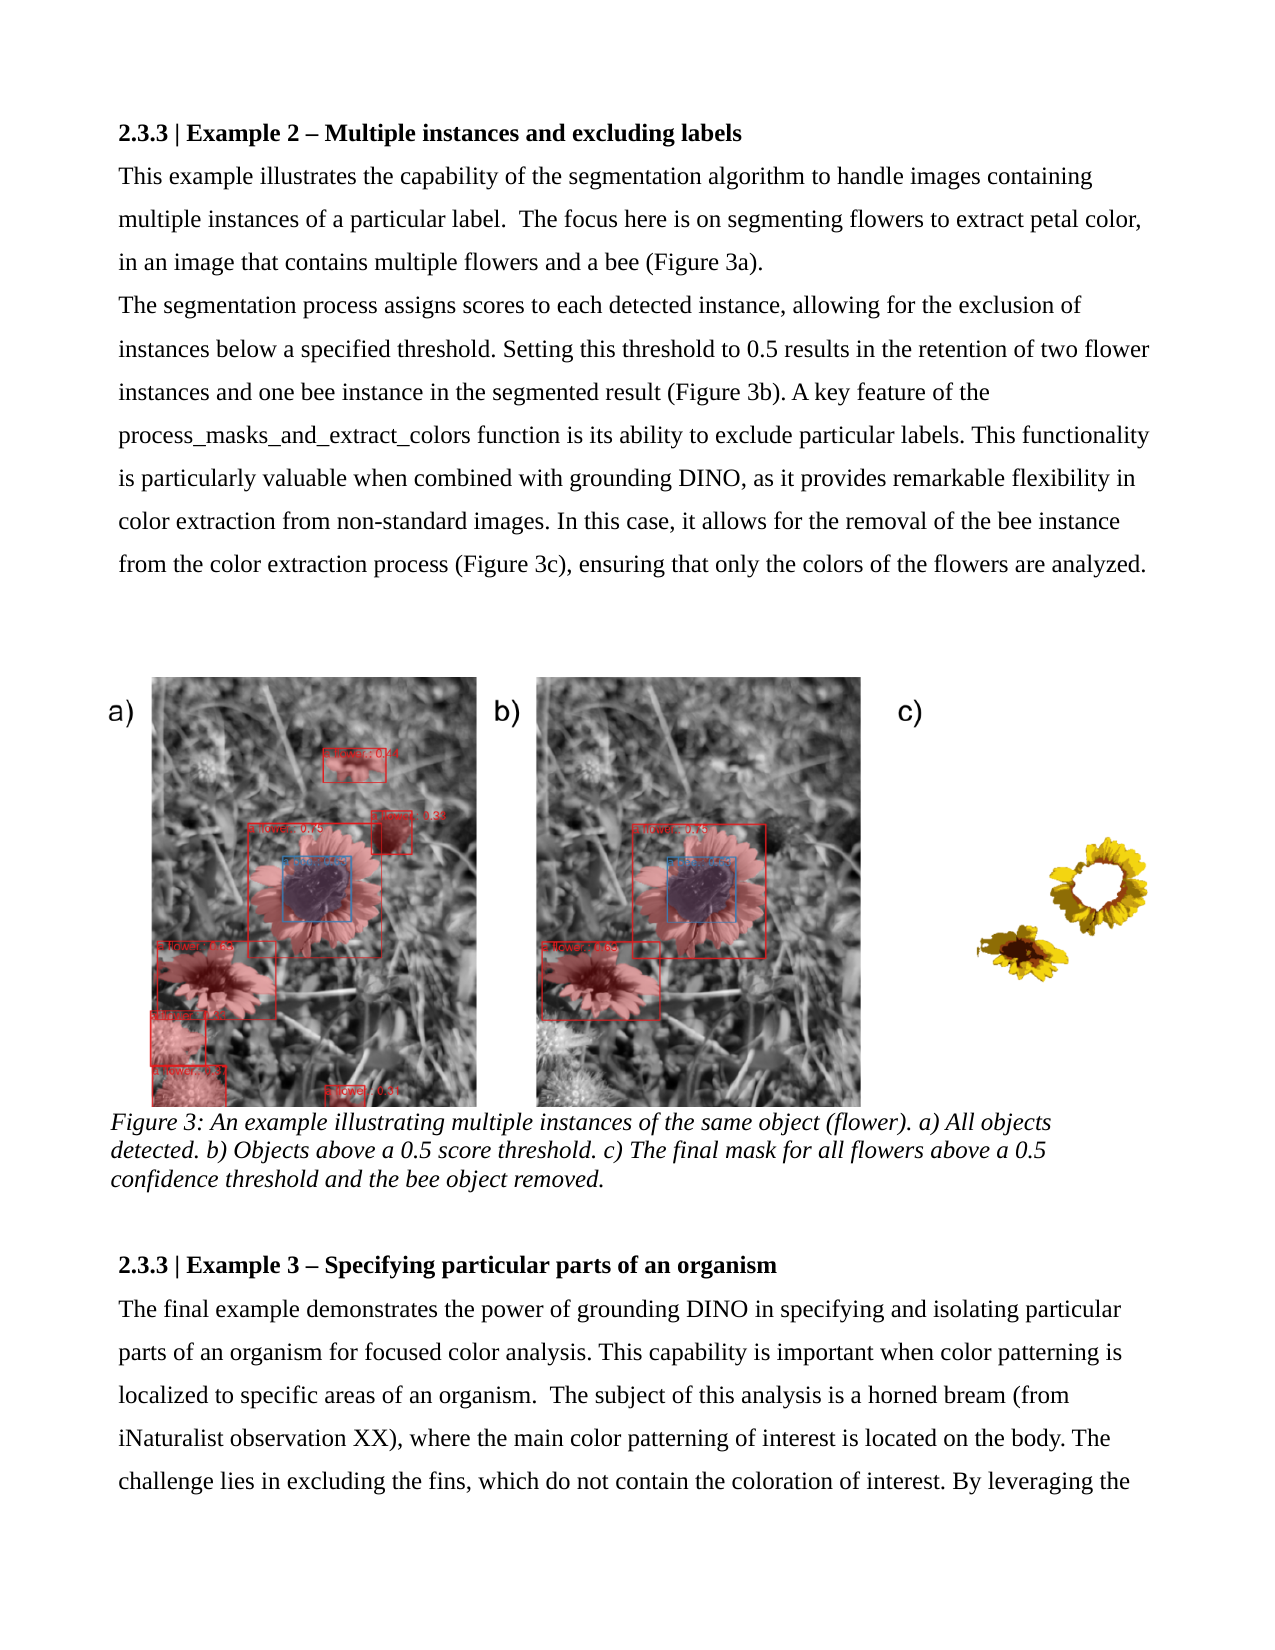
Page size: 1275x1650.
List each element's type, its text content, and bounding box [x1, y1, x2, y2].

picture [94, 677, 1165, 1107]
text Figure 3: An example illustrating multiple instances of the same object (flower). a) All objects detected. b) Objects above a 0.5 score threshold. c) The final mask for all flowers above a 0.5 confidence threshold and the bee object removed. [110, 1107, 1149, 1193]
text This example illustrates the capability of the segmentation algorithm to handle images containing multiple instances of a particular label. The focus here is on segmenting flowers to extract petal color, in an image that contains multiple flowers and a bee (Figure 3a). [118, 161, 1157, 276]
text The final example demonstrates the power of grounding DINO in specifying and isolating particular parts of an organism for focused color analysis. This capability is important when color patterning is localized to specific areas of an organism. The subject of this analysis is a horned bream (from iNaturalist observation XX), where the main color patterning of interest is located on the body. The challenge lies in excluding the fins, which do not contain the coloration of interest. By leveraging the [118, 1294, 1157, 1495]
text The segmentation process assigns scores to each detected instance, allowing for the exclusion of instances below a specified threshold. Setting this threshold to 0.5 results in the retention of two flower instances and one bee instance in the segmented result (Figure 3b). A key feature of the process_masks_and_extract_colors function is its ability to exclude particular labels. This functionality is particularly valuable when combined with grounding DINO, as it provides remarkable flexibility in color extraction from non-standard images. In this case, it allows for the removal of the bee instance from the color extraction process (Figure 3c), ensuring that only the colors of the flowers are analyzed. [118, 291, 1157, 578]
text 2.3.3 | Example 3 – Specifying particular parts of an organism [118, 1251, 1157, 1279]
text 2.3.3 | Example 2 – Multiple instances and excluding labels [118, 118, 1157, 147]
text [110, 653, 1149, 677]
